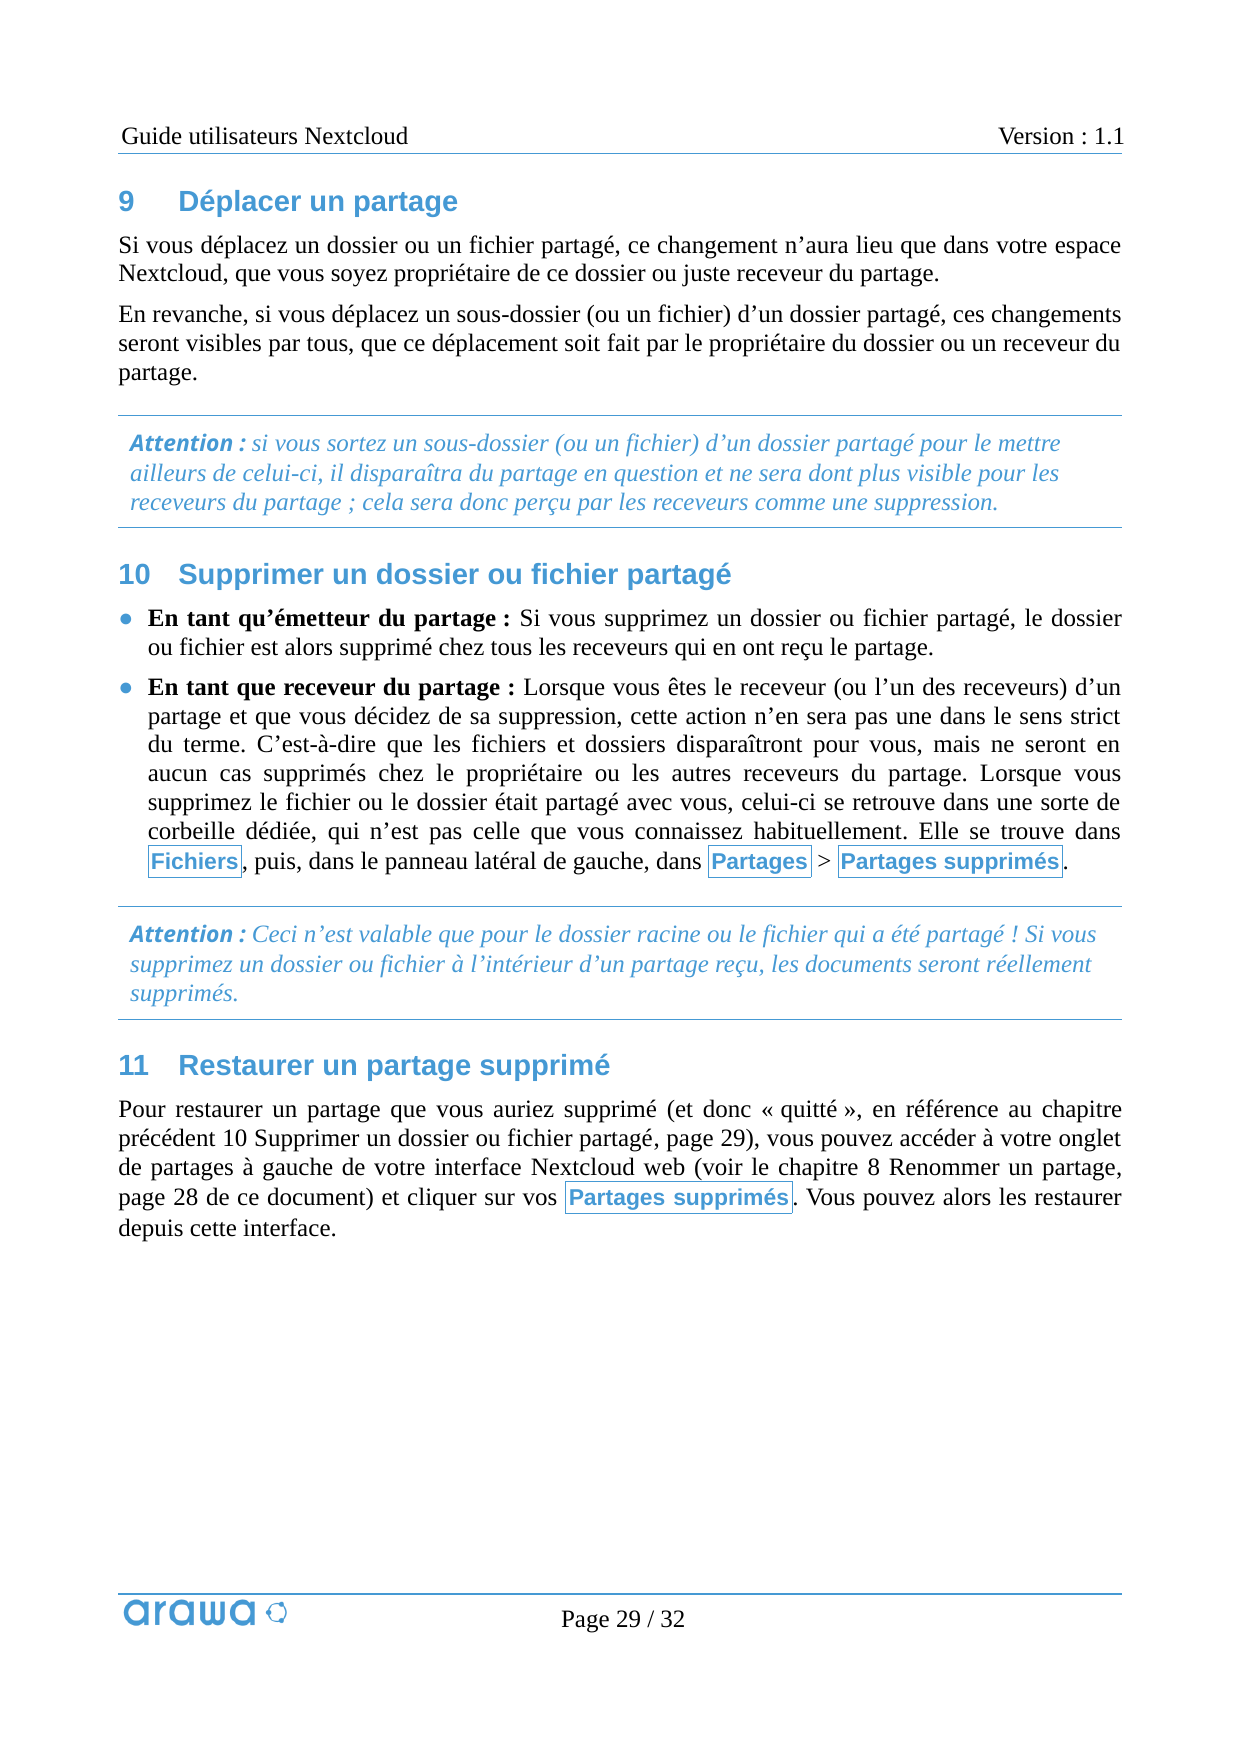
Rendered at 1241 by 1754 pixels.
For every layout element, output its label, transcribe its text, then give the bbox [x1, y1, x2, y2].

text Si vous déplacez un dossier ou un fichier partagé, ce changement n’aura lieu que dans votre espace Nextcloud, que vous soyez propriétaire de ce dossier ou juste receveur du partage. [118, 230, 1122, 287]
list En tant qu’émetteur du partage : Si vous supprimez un dossier ou fichier partagé, le dossier ou fichier est alors supprimé chez tous les receveurs qui en ont reçu le partage. [118, 603, 1122, 660]
subtitle Supprimer un dossier ou fichier partagé [118, 557, 1122, 590]
subtitle Restaurer un partage supprimé [118, 1048, 1122, 1082]
list En tant que receveur du partage : Lorsque vous êtes le receveur (ou l’un des receveurs) d’un partage et que vous décidez de sa suppression, cette action n’en sera pas une dans le sens strict du terme. C’est-à-dire que les fichiers et dossiers disparaîtront pour vous, mais ne seront en aucun cas supprimés chez le propriétaire ou les autres receveurs du partage. Lorsque vous supprimez le fichier ou le dossier était partagé avec vous, celui-ci se retrouve dans une sorte de corbeille dédiée, qui n’est pas celle que vous connaissez habituellement. Elle se trouve dans Fichiers, puis, dans le panneau latéral de gauche, dans Partages > Partages supprimés. [118, 672, 1122, 877]
picture [121, 1597, 290, 1628]
text Attention : Ceci n’est valable que pour le dossier racine ou le fichier qui a été partagé ! Si vous supprimez un dossier ou fichier à l’intérieur d’un partage reçu, les documents seront réellement supprimés. [118, 907, 1122, 1019]
subtitle Déplacer un partage [118, 184, 1122, 217]
text En revanche, si vous déplacez un sous-dossier (ou un fichier) d’un dossier partagé, ces changements seront visibles par tous, que ce déplacement soit fait par le propriétaire du dossier ou un receveur du partage. [118, 299, 1122, 385]
text Pour restaurer un partage que vous auriez supprimé (et donc « quitté », en référence au chapitre précédent 10 Supprimer un dossier ou fichier partagé, page 29), vous pouvez accéder à votre onglet de partages à gauche de votre interface Nextcloud web (voir le chapitre 8 Renommer un partage, page 28 de ce document) et cliquer sur vos Partages supprimés. Vous pouvez alors les restaurer depuis cette interface. [118, 1094, 1122, 1242]
text Attention : si vous sortez un sous-dossier (ou un fichier) d’un dossier partagé pour le mettre ailleurs de celui-ci, il disparaîtra du partage en question et ne sera dont plus visible pour les receveurs du partage ; cela sera donc perçu par les receveurs comme une suppression. [118, 416, 1122, 527]
